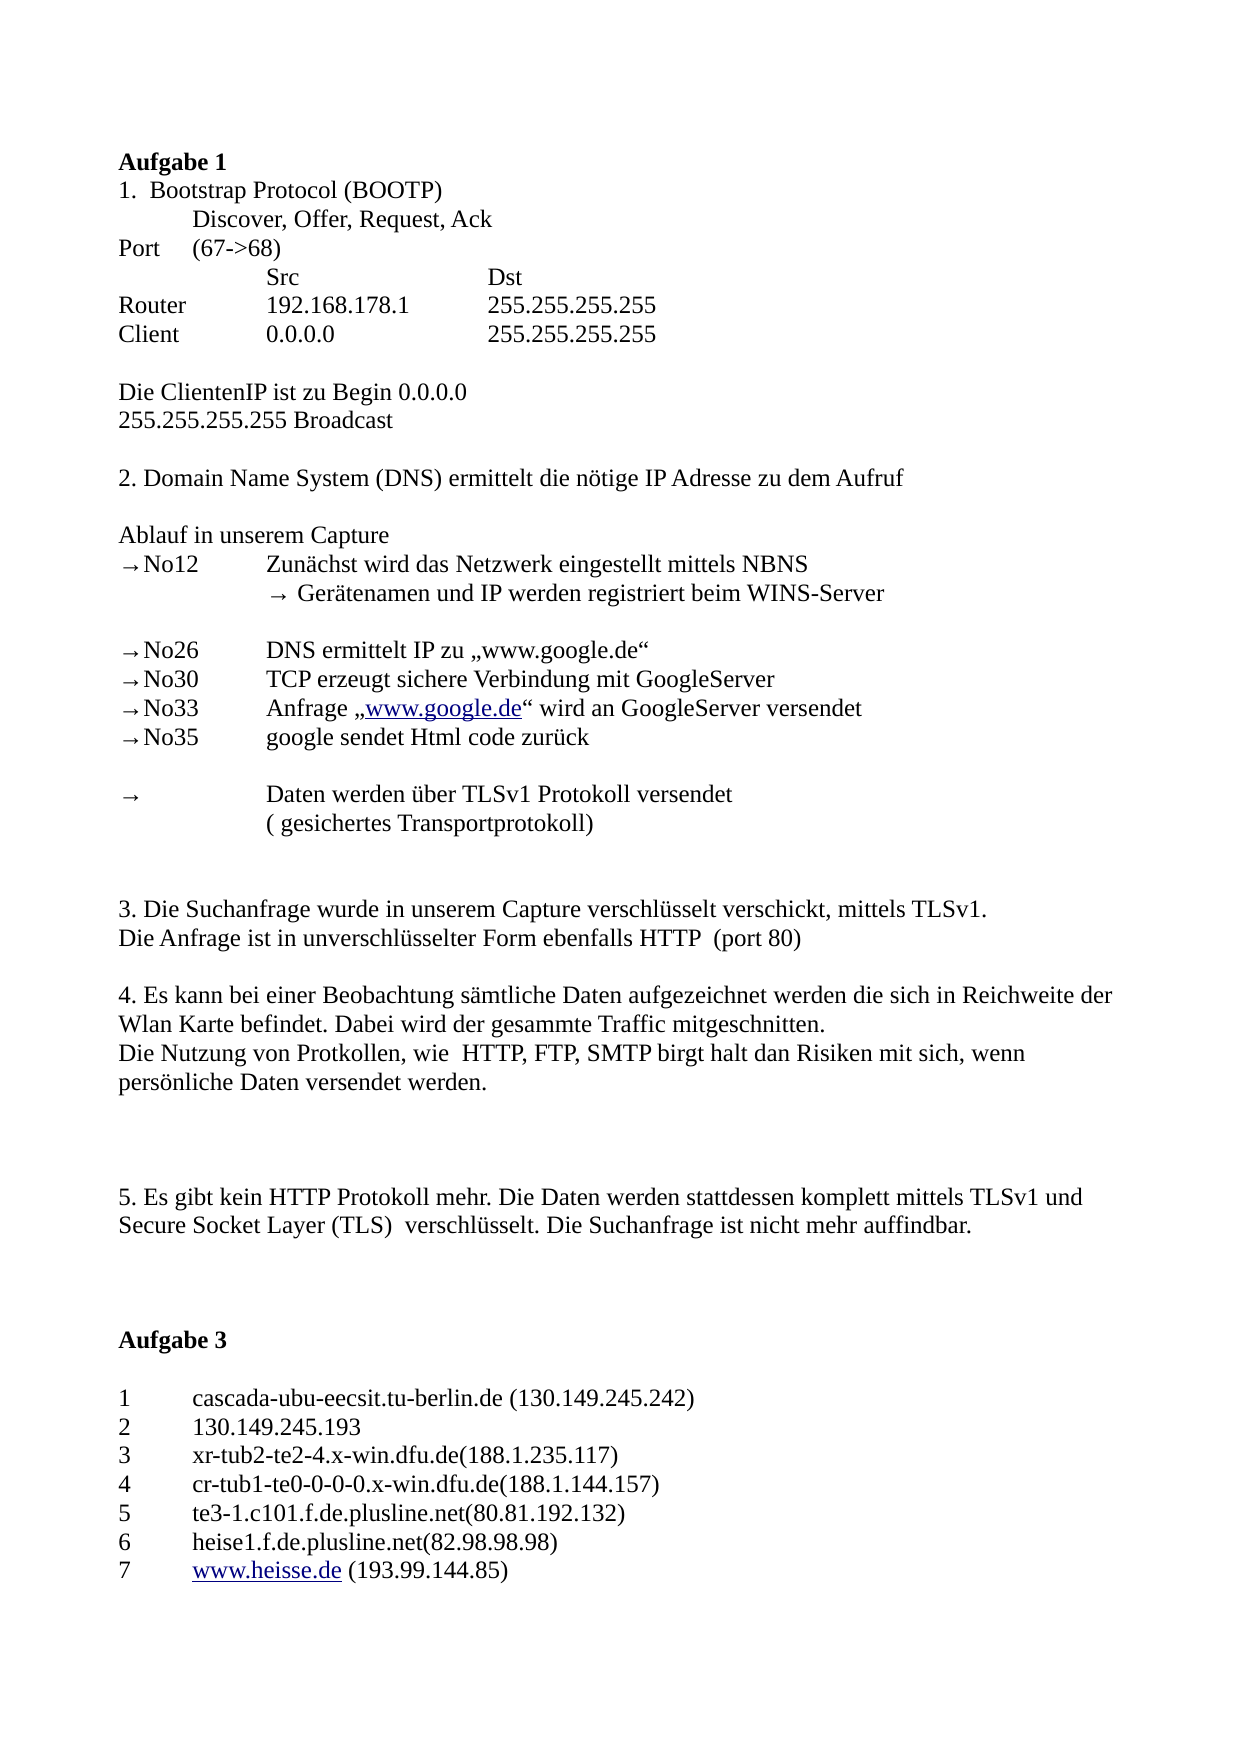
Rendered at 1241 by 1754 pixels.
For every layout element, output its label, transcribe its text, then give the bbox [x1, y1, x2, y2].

text 5 te3-1.c101.f.de.plusline.net(80.81.192.132) [118, 1498, 1122, 1527]
text 7 www.heisse.de (193.99.144.85) [118, 1556, 1122, 1584]
text 255.255.255.255 Broadcast [118, 406, 1122, 434]
text →No35 google sendet Html code zurück [118, 722, 1122, 751]
text ( gesichertes Transportprotokoll) [118, 808, 1122, 837]
text Client 0.0.0.0 255.255.255.255 [118, 319, 1122, 348]
text 3 xr-tub2-te2-4.x-win.dfu.de(188.1.235.117) [118, 1441, 1122, 1469]
text 2 130.149.245.193 [118, 1412, 1122, 1441]
text Router 192.168.178.1 255.255.255.255 [118, 291, 1122, 319]
text Port (67->68) [118, 233, 1122, 262]
text 4. Es kann bei einer Beobachtung sämtliche Daten aufgezeichnet werden die sich in Reichweite der Wlan Karte befindet. Dabei wird der gesammte Traffic mitgeschnitten. Die Nutzung von Protkollen, wie HTTP, FTP, SMTP birgt halt dan Risiken mit sich, wenn persönliche Daten versendet werden. [118, 981, 1122, 1096]
text → Daten werden über TLSv1 Protokoll versendet [118, 779, 1122, 808]
text Die Anfrage ist in unverschlüsselter Form ebenfalls HTTP (port 80) [118, 923, 1122, 952]
text 4 cr-tub1-te0-0-0-0.x-win.dfu.de(188.1.144.157) [118, 1469, 1122, 1498]
text 2. Domain Name System (DNS) ermittelt die nötige IP Adresse zu dem Aufruf [118, 463, 1122, 492]
text 5. Es gibt kein HTTP Protokoll mehr. Die Daten werden stattdessen komplett mittels TLSv1 und Secure Socket Layer (TLS) verschlüsselt. Die Suchanfrage ist nicht mehr auffindbar. [118, 1182, 1122, 1239]
text Die ClientenIP ist zu Begin 0.0.0.0 [118, 377, 1122, 406]
text 1 cascada-ubu-eecsit.tu-berlin.de (130.149.245.242) [118, 1383, 1122, 1412]
text Src Dst [118, 262, 1122, 291]
text 6 heise1.f.de.plusline.net(82.98.98.98) [118, 1527, 1122, 1556]
text →No12 Zunächst wird das Netzwerk eingestellt mittels NBNS [118, 549, 1122, 578]
text Aufgabe 3 [118, 1326, 1122, 1354]
text →No26 DNS ermittelt IP zu „www.google.de“ [118, 636, 1122, 664]
text Ablauf in unserem Capture [118, 521, 1122, 549]
text 1. Bootstrap Protocol (BOOTP) [118, 176, 1122, 204]
text →No30 TCP erzeugt sichere Verbindung mit GoogleServer [118, 664, 1122, 693]
text Aufgabe 1 [118, 147, 1122, 176]
text → Gerätenamen und IP werden registriert beim WINS-Server [118, 578, 1122, 607]
text →No33 Anfrage „www.google.de“ wird an GoogleServer versendet [118, 693, 1122, 722]
text Discover, Offer, Request, Ack [118, 204, 1122, 233]
text 3. Die Suchanfrage wurde in unserem Capture verschlüsselt verschickt, mittels TLSv1. [118, 894, 1122, 923]
